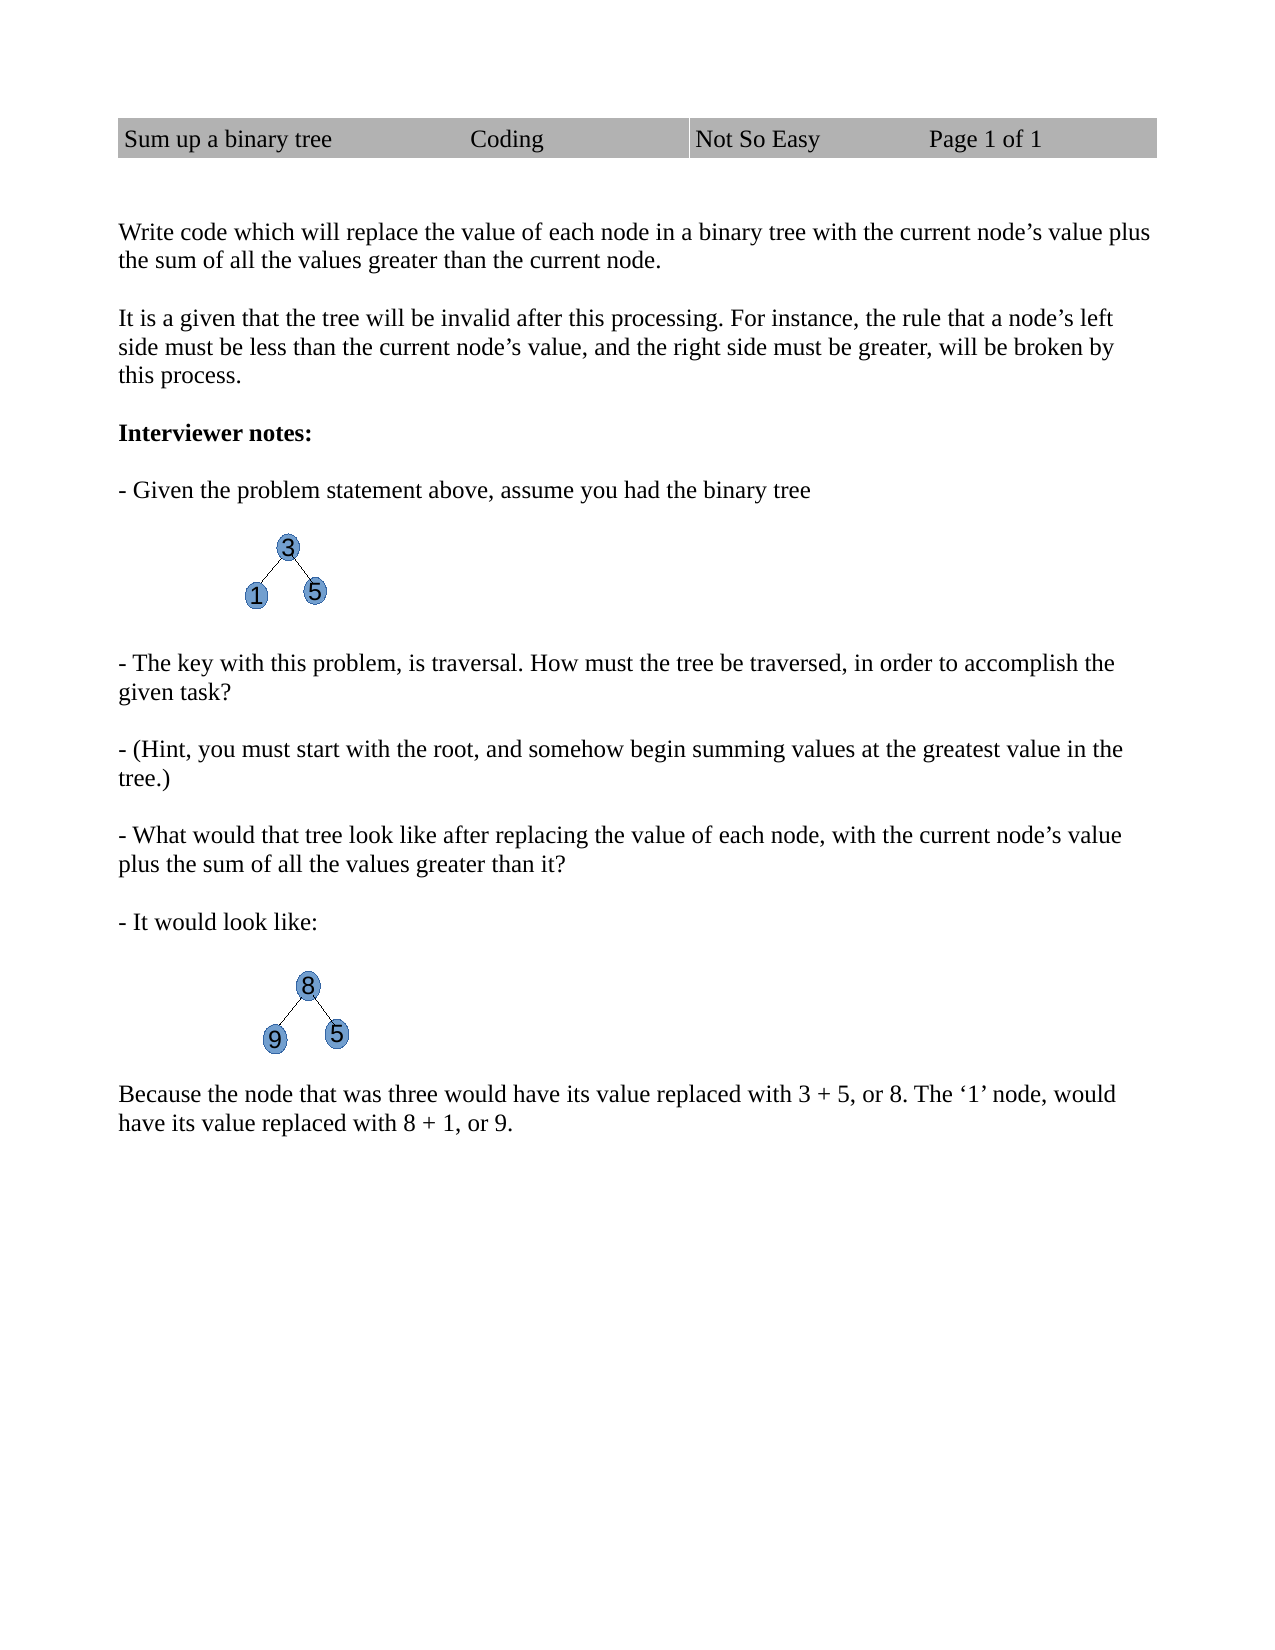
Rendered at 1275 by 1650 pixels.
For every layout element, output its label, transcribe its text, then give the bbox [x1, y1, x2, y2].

text It is a given that the tree will be invalid after this processing. For instance, the rule that a node’s left side must be less than the current node’s value, and the right side must be greater, will be broken by this process. [118, 303, 1157, 389]
text Interviewer notes: [118, 418, 1157, 447]
text - Given the problem statement above, assume you had the binary tree [118, 475, 1157, 504]
text Write code which will replace the value of each node in a binary tree with the current node’s value plus the sum of all the values greater than the current node. [118, 217, 1157, 274]
text - What would that tree look like after replacing the value of each node, with the current node’s value plus the sum of all the values greater than it? [118, 820, 1157, 878]
text - The key with this problem, is traversal. How must the tree be traversed, in order to accomplish the given task? [118, 648, 1157, 705]
text - It would look like: [118, 907, 1157, 935]
text - (Hint, you must start with the root, and somehow begin summing values at the greatest value in the tree.) [118, 734, 1157, 792]
text Because the node that was three would have its value replaced with 3 + 5, or 8. The ‘1’ node, would have its value replaced with 8 + 1, or 9. [118, 1079, 1157, 1137]
